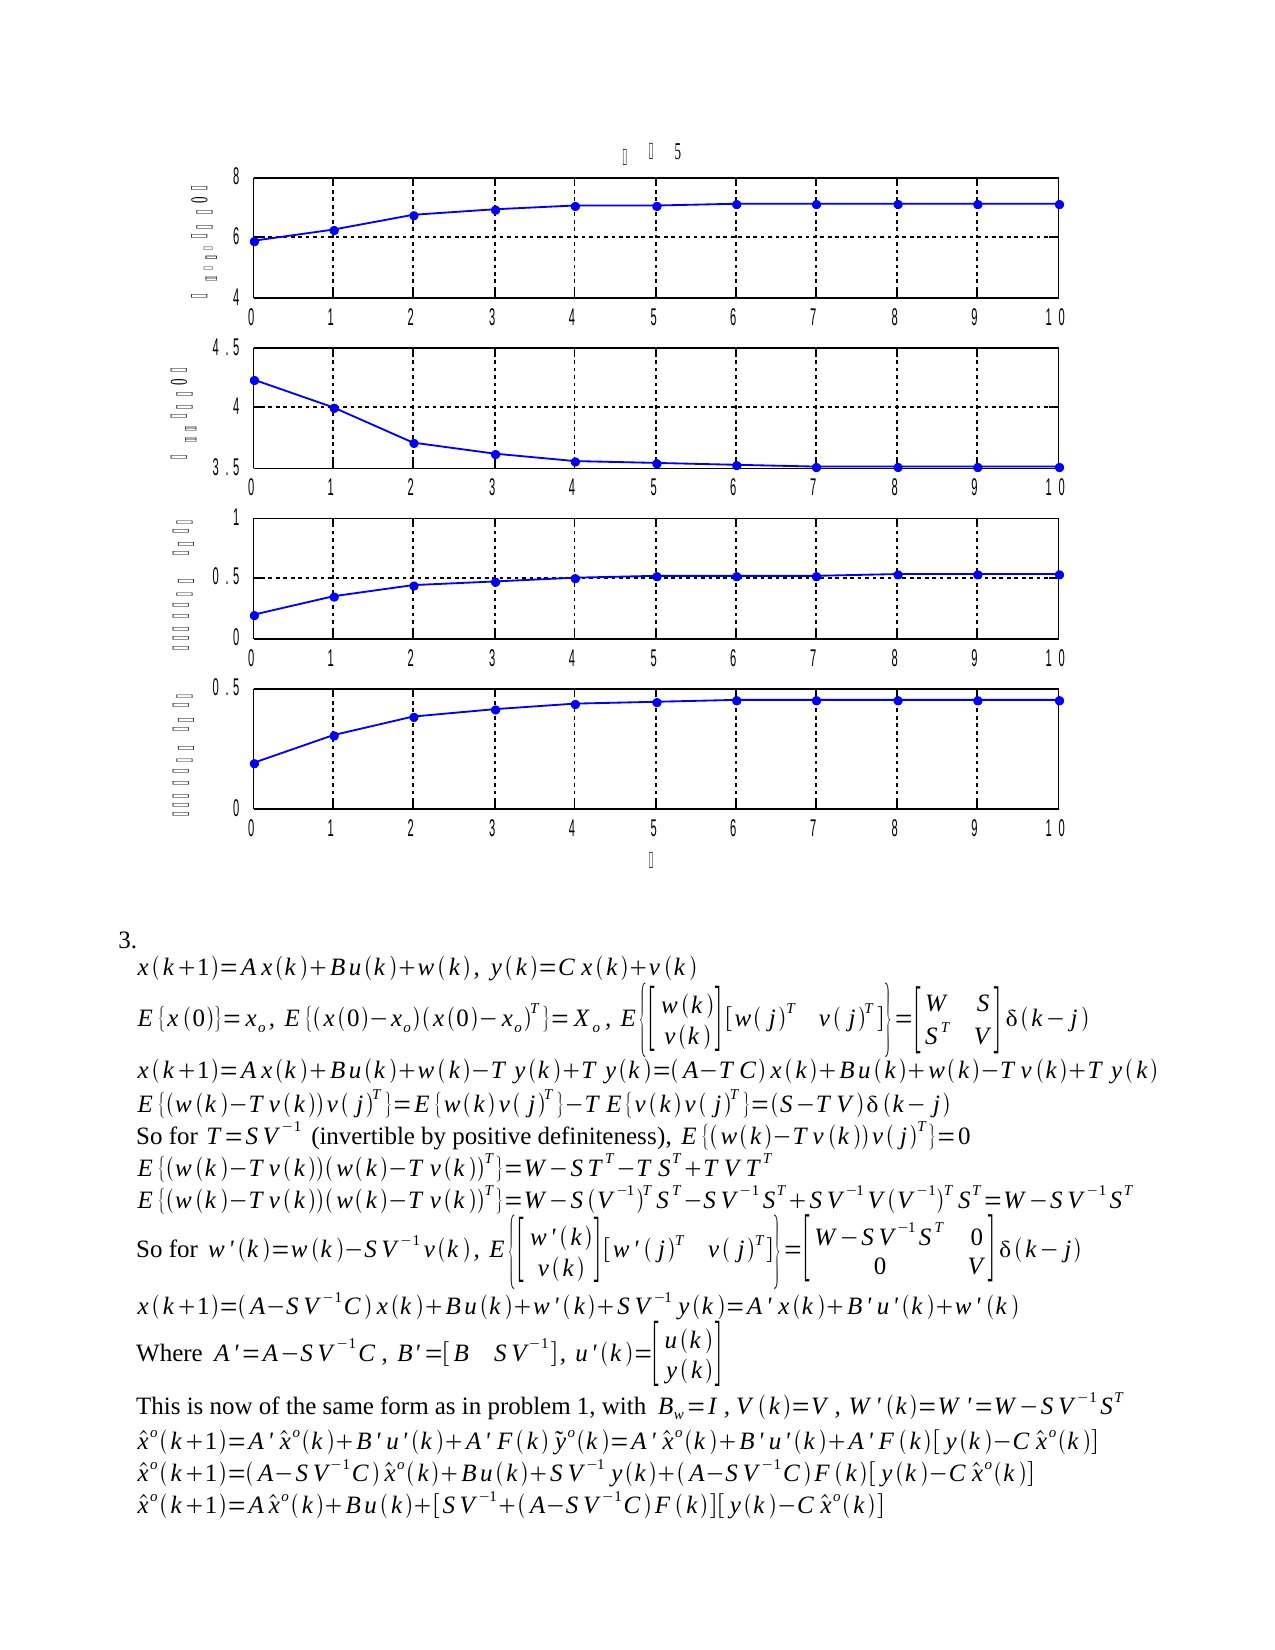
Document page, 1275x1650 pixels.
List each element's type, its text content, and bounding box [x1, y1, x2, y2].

text 3. [118, 925, 1157, 954]
